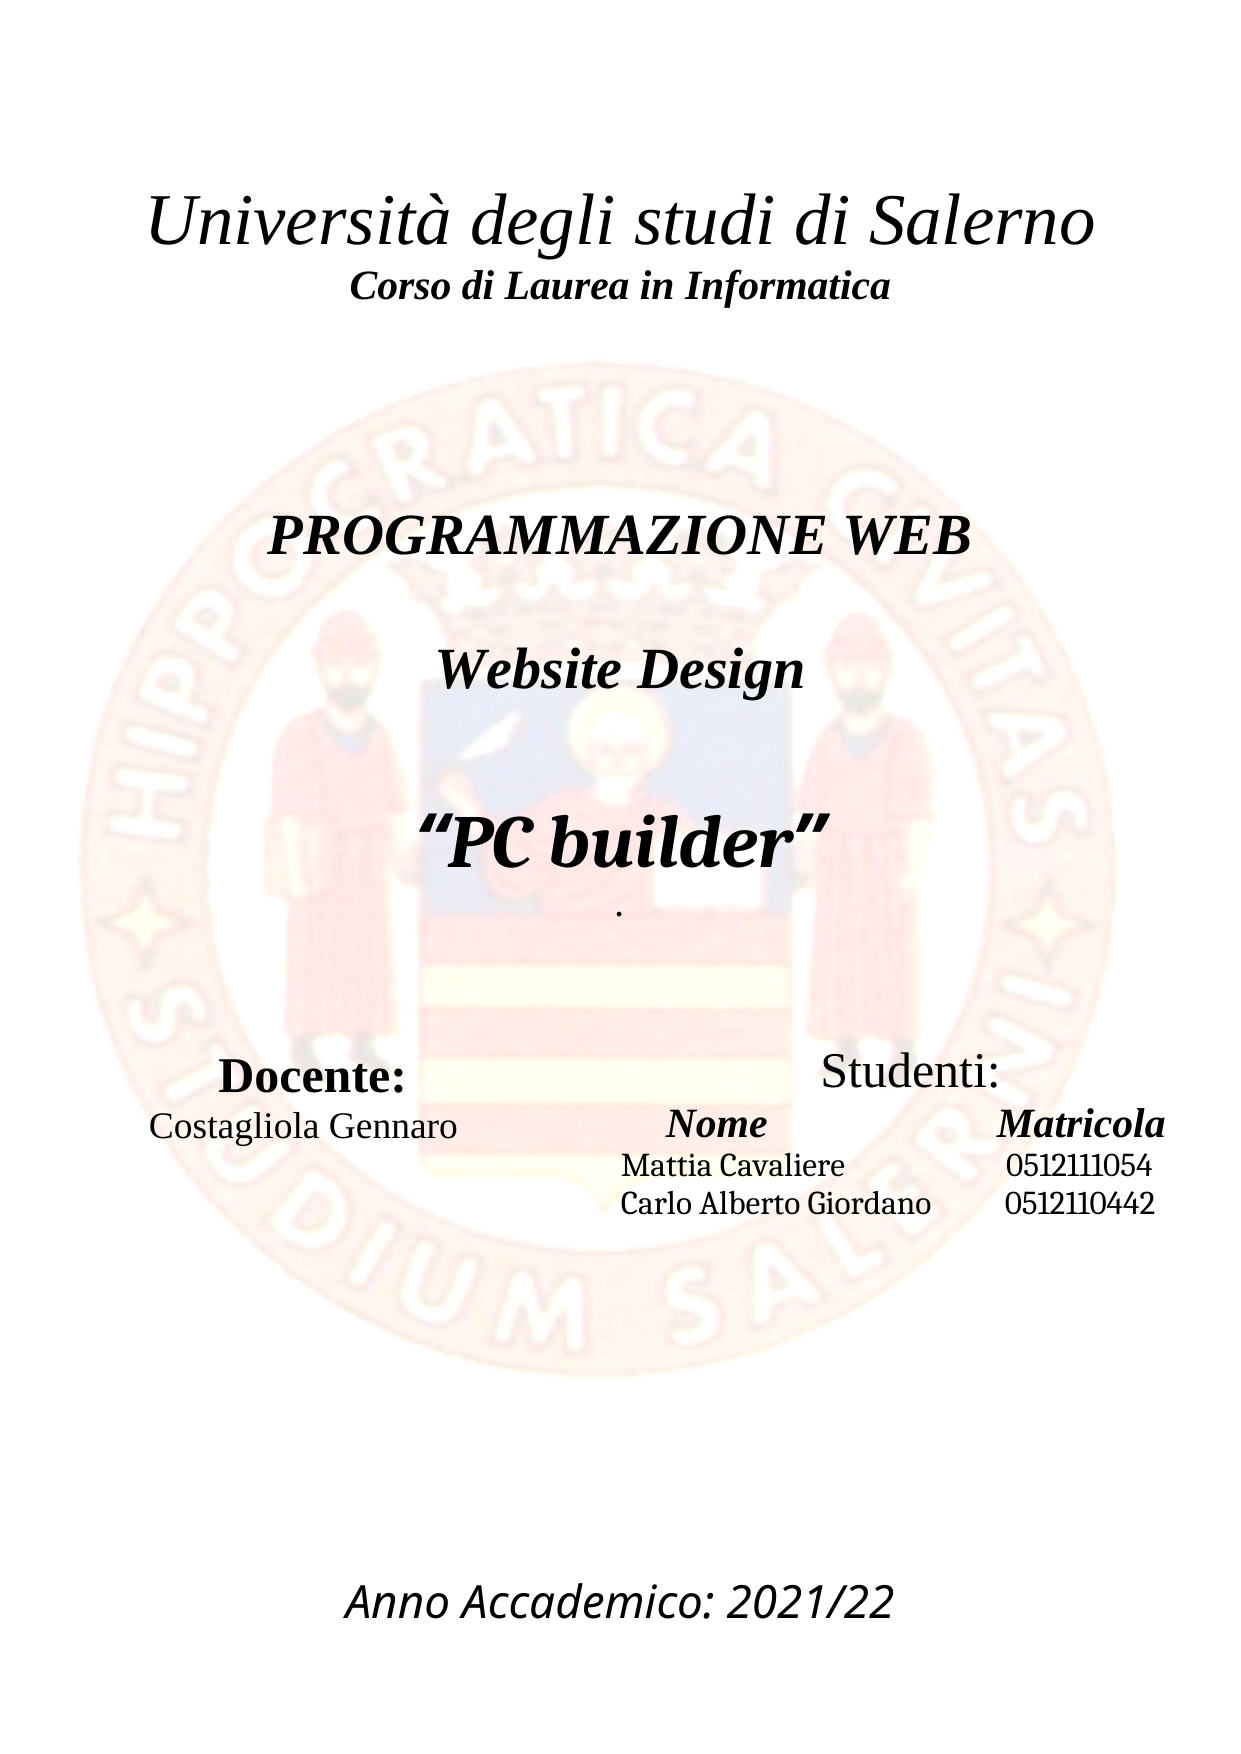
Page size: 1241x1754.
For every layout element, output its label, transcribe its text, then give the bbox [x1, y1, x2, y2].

title Università degli studi di Salerno [118, 176, 1122, 260]
subtitle PROGRAMMAZIONE WEB [118, 500, 1122, 567]
subtitle Costagliola Gennaro [149, 1104, 476, 1147]
subtitle Nome Matricola [621, 1098, 1200, 1146]
text Mattia Cavaliere 0512111054 [621, 1146, 1200, 1185]
subtitle Docente: [149, 1046, 476, 1104]
subtitle . [118, 889, 1122, 923]
subtitle Studenti: [621, 1041, 1200, 1098]
picture [24, 330, 1220, 1450]
subtitle Anno Accademico: 2021/22 [118, 1570, 1122, 1632]
subtitle Corso di Laurea in Informatica [118, 260, 1122, 308]
subtitle “PC builder” [118, 787, 1122, 889]
text Carlo Alberto Giordano 0512110442 [621, 1185, 1200, 1223]
subtitle Website Design [118, 634, 1122, 701]
